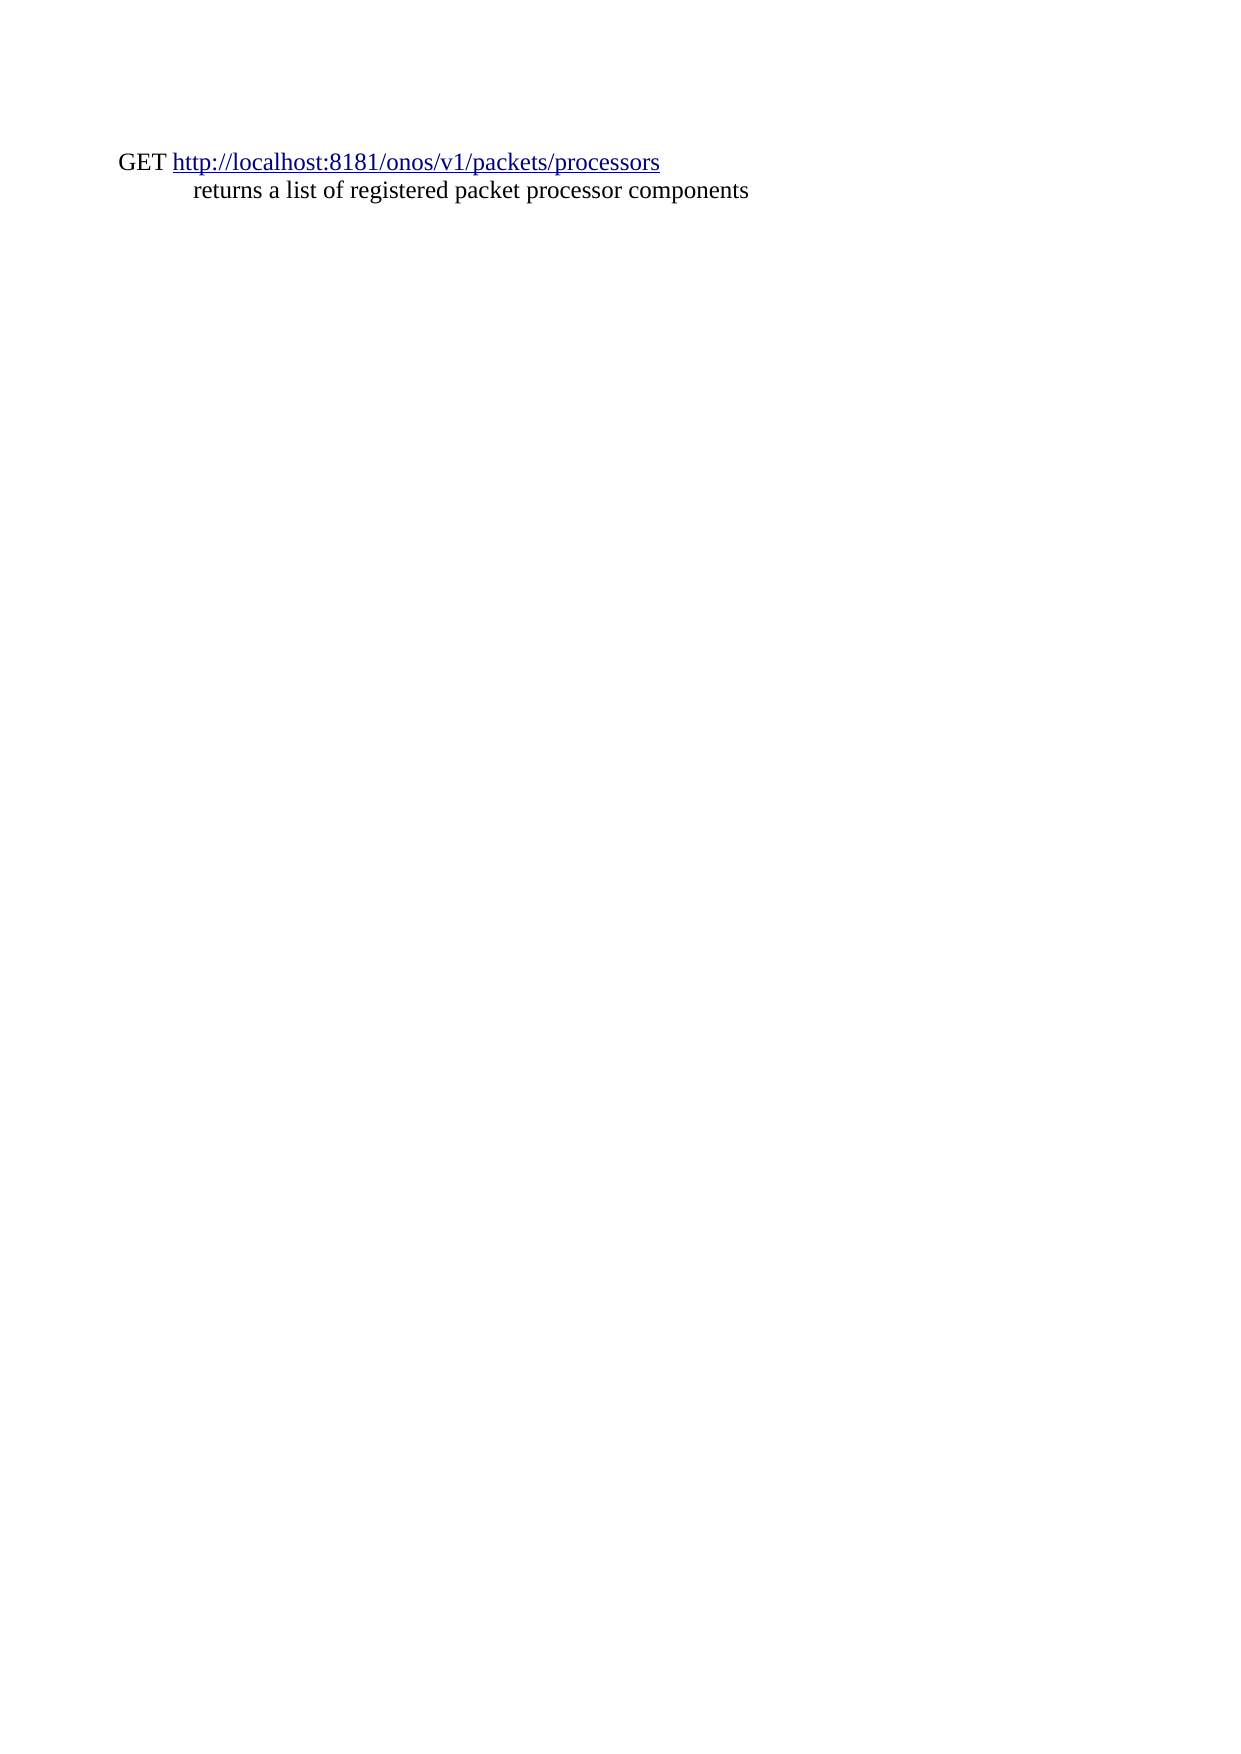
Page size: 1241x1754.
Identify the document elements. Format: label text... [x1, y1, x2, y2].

text returns a list of registered packet processor components [118, 176, 1122, 204]
text GET http://localhost:8181/onos/v1/packets/processors [118, 147, 1122, 176]
